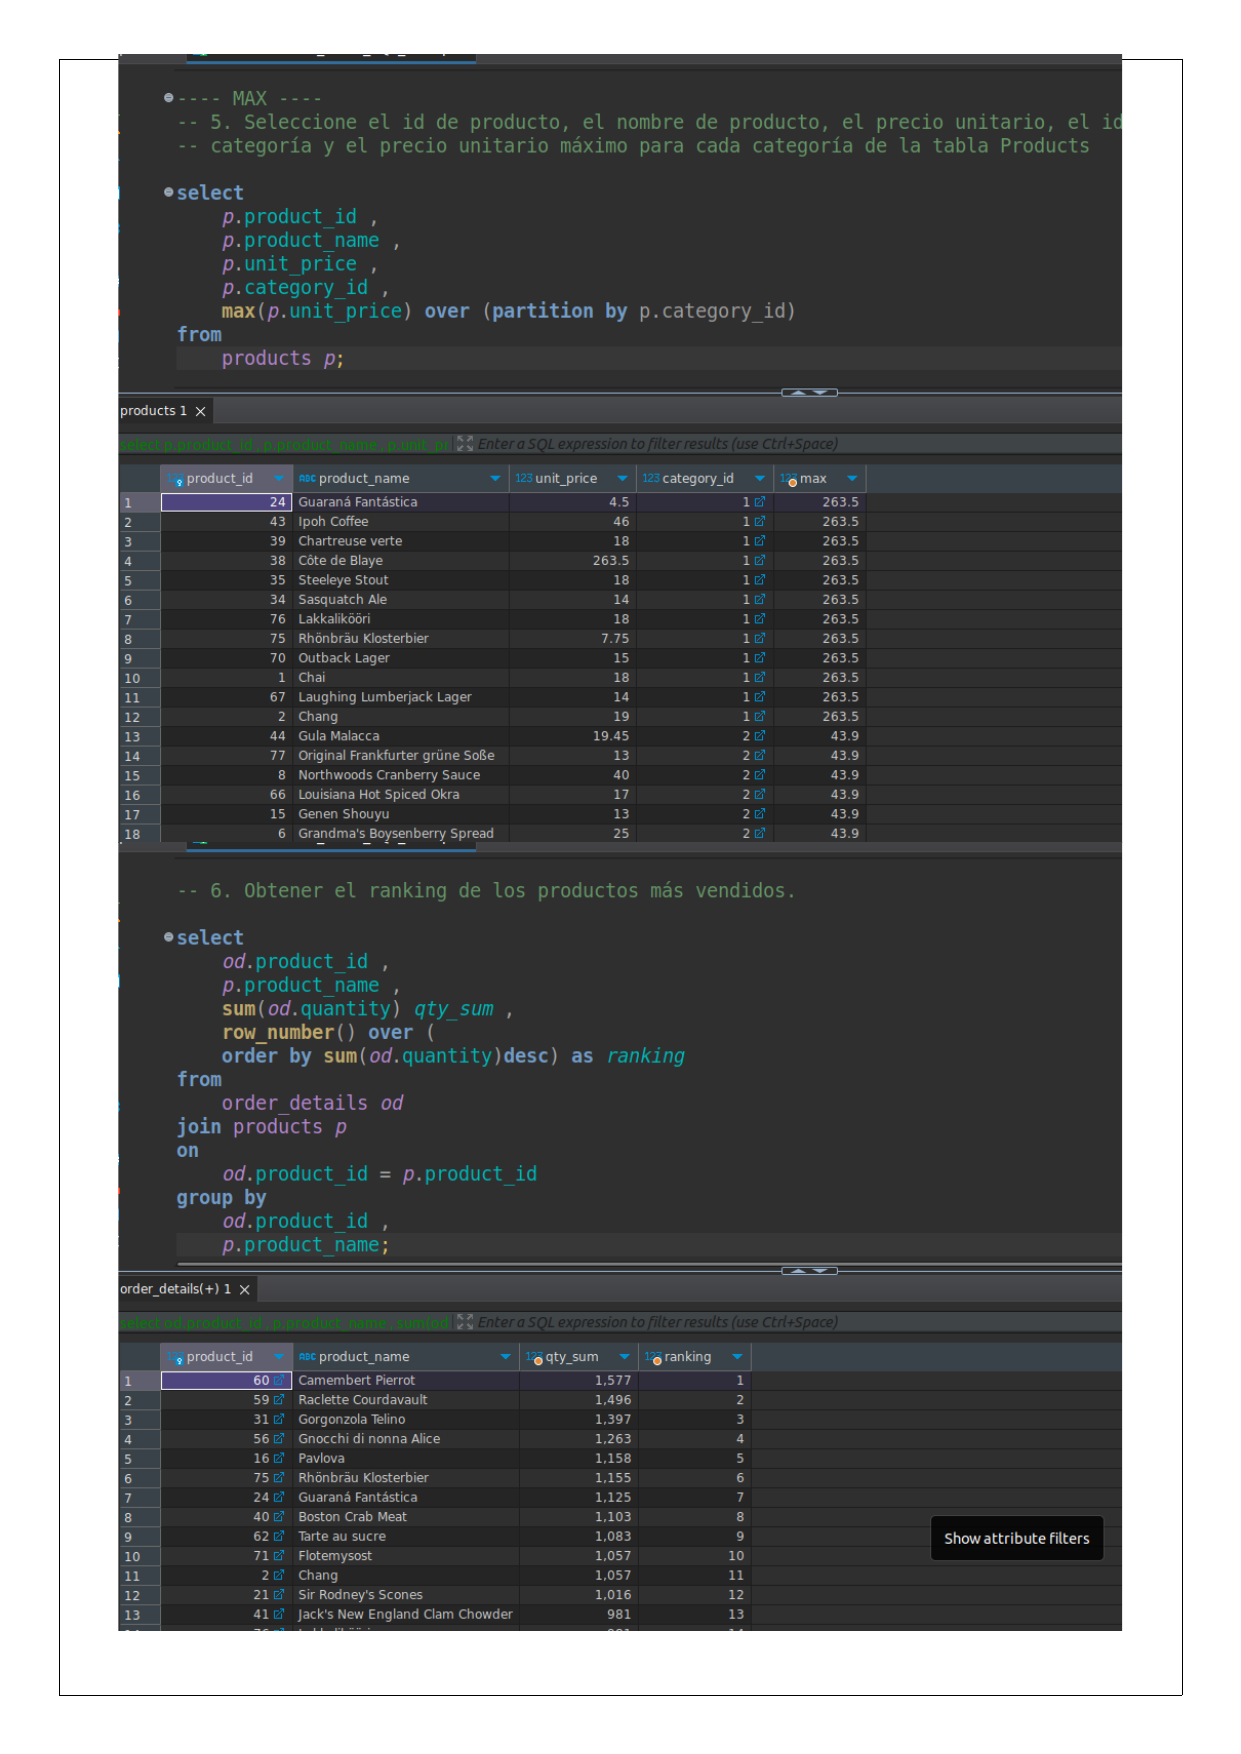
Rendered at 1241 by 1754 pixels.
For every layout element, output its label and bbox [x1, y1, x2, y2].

picture [118, 54, 1123, 1631]
